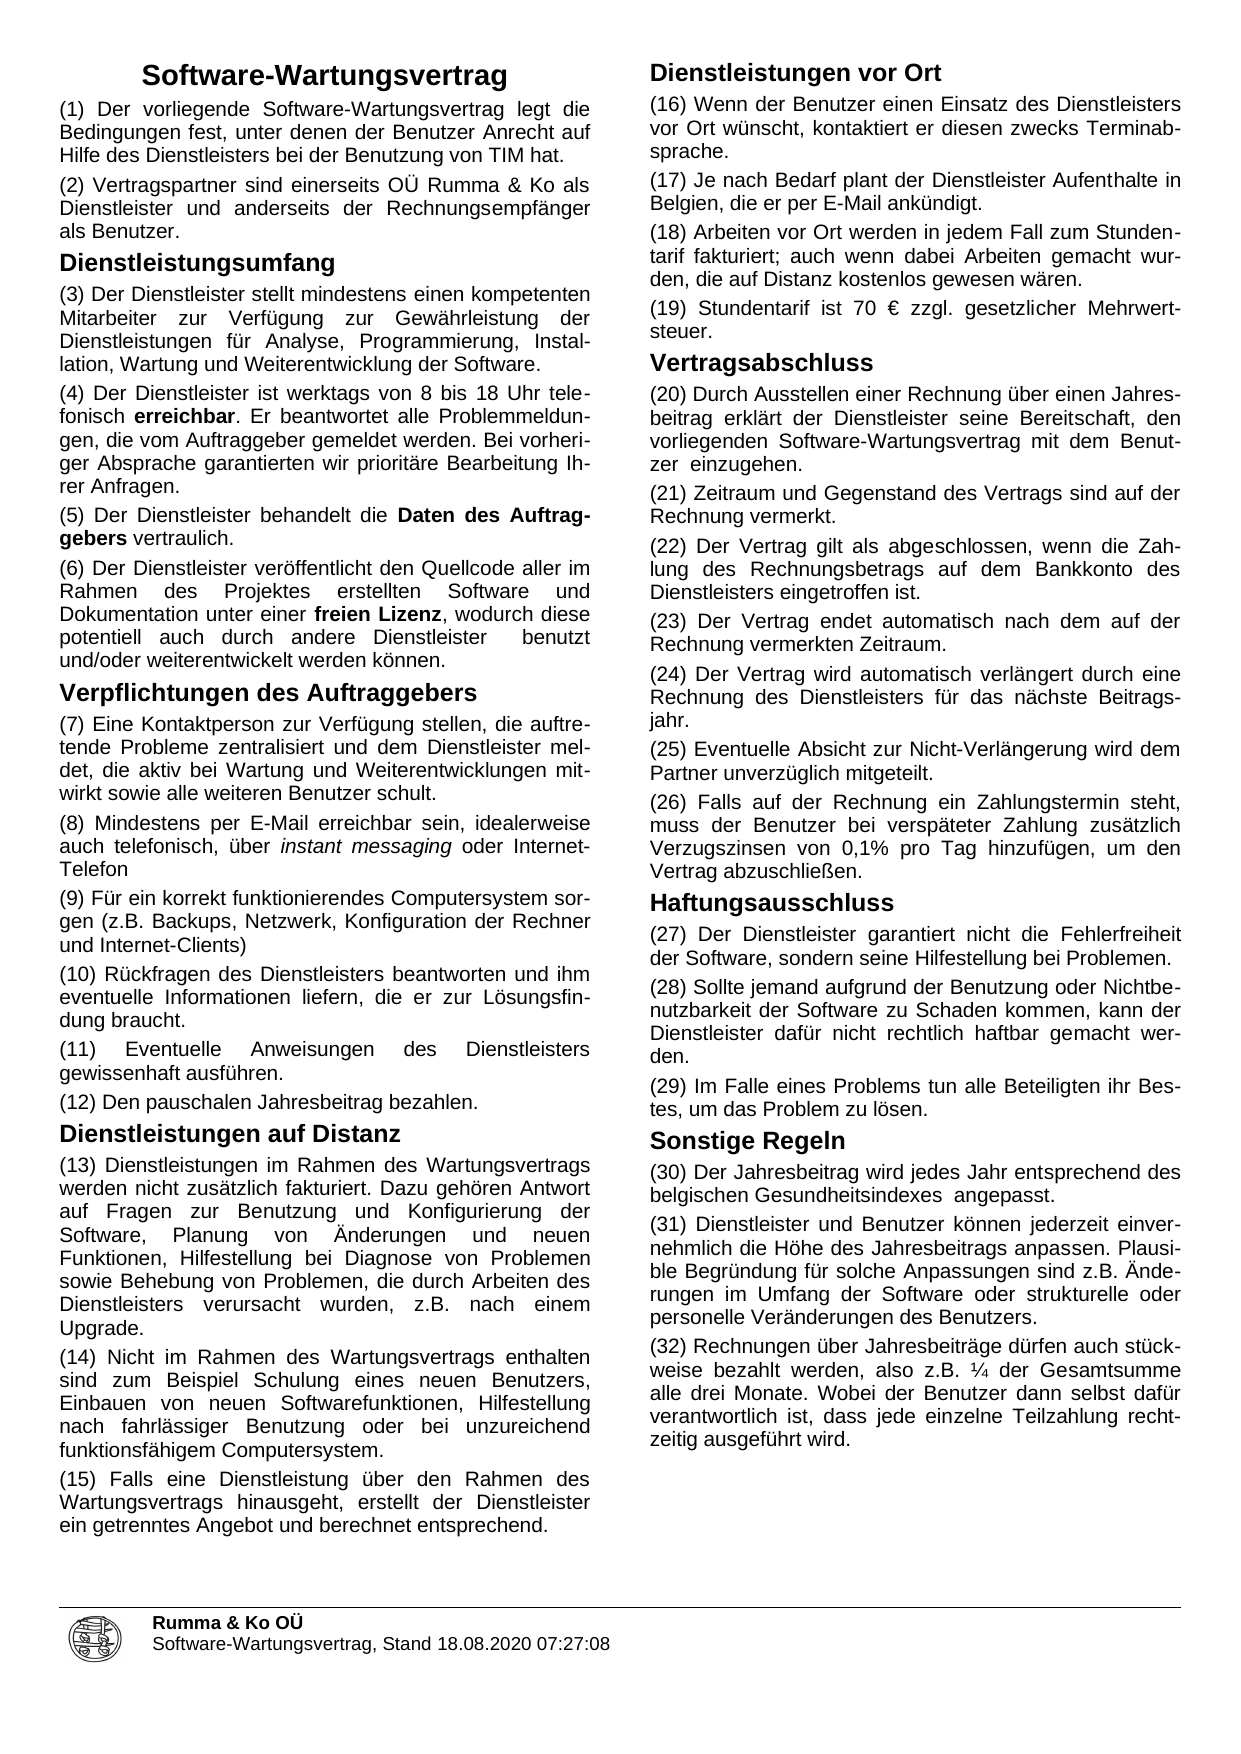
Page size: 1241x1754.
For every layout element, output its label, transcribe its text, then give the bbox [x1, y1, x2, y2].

text (32) Rechnungen über Jahresbeiträge dürfen auch stück­weise bezahlt werden, also z.B. ¼ der Ge­samtsumme alle drei Monate. Wobei der Benut­zer dann selbst dafür verantwortlich ist, dass jede ein­zelne Teil­zahlung recht­zeitig ausgeführt wird. [649, 1335, 1181, 1451]
text (28) Sollte jemand aufgrund der Benutzung oder Nichtbe­nutzbarkeit der Software zu Schaden kom­men, kann der Dienstleister dafür nicht rechtlich haftbar ge­macht wer­den. [649, 976, 1181, 1068]
text (5) Der Dienstleister behandelt die Daten des Auftrag­gebers vertraulich. [59, 504, 591, 550]
text (12) Den pauschalen Jahresbeitrag bezahlen. [59, 1090, 591, 1114]
text (31) Dienstleister und Benutzer können jederzeit einver­nehmlich die Höhe des Jahresbeitrags anpas­sen. Plausi­ble Begründung für solche Anpassungen sind z.B. Ände­rungen im Umfang der Software oder struk­turelle oder personelle Veränderung­en des Be­nutzers. [649, 1213, 1181, 1329]
text (26) Falls auf der Rechnung ein Zahlungstermin steht, muss der Benutzer bei verspäteter Zahlung zusätzlich Ver­zugs­zinsen von 0,1% pro Tag hinzu­fügen, um den Vertrag abzuschließen. [649, 790, 1181, 883]
text (14) Nicht im Rahmen des War­tungsvertrags enthalten sind zum Beispiel Schulung ei­nes neuen Benutzers, Einbauen von neuen Soft­ware­funk­t­ionen, Hilfestel­lung nach fahr­lässiger Be­nut­zung oder bei unzurei­chend funktionsfähi­gem Computer­system. [59, 1345, 591, 1461]
subtitle Dienstleistungen vor Ort [649, 59, 1181, 87]
text (4) Der Dienstleister ist werktags von 8 bis 18 Uhr tele­fonisch erreichbar. Er beantwortet alle Problemmeldun­gen, die vom Auftraggeber gemeldet werden. Bei vorheri­ger Absprache garantierten wir prioritäre Bearbeitung Ih­rer Anfragen. [59, 382, 591, 498]
text (8) Mindestens per E-Mail erreichbar sein, idealer­weise auch telefonisch, über instant messaging oder Internet-Telefon [59, 811, 591, 881]
picture [64, 1612, 125, 1666]
text (15) Falls eine Dienstleistung über den Rahmen des Wartungsvertrags hinausgeht, erstellt der Dienstleister ein getrenntes Angebot und berechnet entsprechend. [59, 1467, 591, 1537]
text (20) Durch Ausstellen einer Rechnung über einen Jahres­beitrag erklärt der Dienstleister seine Bereit­schaft, den vor­liegenden Software-Wartungsvertrag mit dem Benut­zer einzu­gehen. [649, 383, 1181, 476]
text (29) Im Falle eines Problems tun alle Beteilig­ten ihr Bes­tes, um das Problem zu lösen. [649, 1074, 1181, 1121]
text (27) Der Dienstleister garantiert nicht die Fehlerfrei­heit der Software, sondern seine Hilfe­stellung bei Proble­men. [649, 923, 1181, 969]
text (2) Vertragspartner sind einerseits OÜ Rumma & Ko als Dienstleister und anderseits der Rechnungs­empfänger als Benutzer. [59, 173, 591, 243]
text (10) Rückfragen des Dienstleisters beantworten und ihm eventuelle Informationen liefern, die er zur Lösungsfin­dung braucht. [59, 962, 591, 1032]
text (7) Eine Kontaktperson zur Verfügung stellen, die auftre­tende Probleme zentralisiert und dem Dienstleister mel­det, die aktiv bei Wartung und Weiterentwicklungen mit­wirkt sowie alle weiteren Benutzer schult. [59, 712, 591, 805]
text (6) Der Dienstlei­ster veröffentlicht den Quellcode aller im Rahmen des Pro­jektes erstellten Software und Dokumentation unter einer freien Lizenz, wodurch diese potentiell auch durch andere Dienstleister benutzt und/oder weiterentwickelt werden können. [59, 556, 591, 672]
text (25) Eventuelle Absicht zur Nicht-Verlängerung wird dem Partner unverzüglich mitgeteilt. [649, 738, 1181, 784]
subtitle Verpflichtungen des Auftraggebers [59, 678, 591, 706]
text (9) Für ein korrekt funk­tio­nie­rendes Computersy­stem sor­gen (z.B. Backups, Netzwerk, Konfigu­ra­tion der Rech­ner und Internet-Clients) [59, 887, 591, 956]
text (13) Dienstleistungen im Rahmen des War­tungsvertrags werden nicht zusätzlich fakturiert. Dazu gehören Antwort auf Fragen zur Be­nutzung und Konfigurierung der Software, Planung von Änderungen und neuen Funktionen, Hilfestellung bei Diagno­se von Proble­men sowie Behebung von Problemen, die durch Arbeiten des Dienstleisters verursacht wur­den, z.B. nach einem Upgrade. [59, 1153, 591, 1339]
text (22) Der Vertrag gilt als abge­schlossen, wenn die Zah­lung des Rechnungsbetrags auf dem Bankkonto des Dienstlei­sters eingetroffen ist. [649, 534, 1181, 604]
text (17) Je nach Bedarf plant der Dienstleister Aufent­halte in Belgien, die er per E-Mail ankündigt. [649, 169, 1181, 215]
text (11) Eventuelle Anweisungen des Dienstleisters gewissenhaft ausführen. [59, 1038, 591, 1084]
text (24) Der Vertrag wird automatisch verlän­gert durch eine Rechnung des Dienstleisters für das näch­ste Beitrags­jahr. [649, 662, 1181, 732]
subtitle Dienstleistungsumfang [59, 249, 591, 277]
text (1) Der vorliegende Software-Wartungsvertrag legt die Be­dingungen fest, unter denen der Benutzer Anrecht auf Hil­fe des Dienstleisters bei der Benut­zung von TIM hat. [59, 98, 591, 167]
subtitle Sonstige Regeln [649, 1127, 1181, 1155]
subtitle Dienstleistungen auf Distanz [59, 1119, 591, 1148]
text (3) Der Dienstleister stellt mindestens einen kompetenten Mitarbeiter zur Verfügung zur Gewährleistung der Dienstleistungen für Analyse, Pro­grammierung, Instal­lation, Wartung und Weiterentwick­lung der Software. [59, 283, 591, 376]
text (21) Zeitraum und Gegenstand des Vertrags sind auf der Rechnung vermerkt. [649, 482, 1181, 528]
text (18) Arbeiten vor Ort werden in jedem Fall zum Stunden­tarif fakturiert; auch wenn dabei Arbeiten ge­macht wur­den, die auf Distanz kosten­los gewe­sen wären. [649, 221, 1181, 291]
text (16) Wenn der Benutzer einen Einsatz des Dienst­leisters vor Ort wünscht, kontaktiert er diesen zwecks Terminab­sprache. [649, 93, 1181, 163]
subtitle Vertragsabschluss [649, 349, 1181, 377]
text (23) Der Vertrag endet automatisch nach dem auf der Rechnung vermerkten Zeitraum. [649, 610, 1181, 656]
text (19) Stundentarif ist 70 € zzgl. gesetzli­cher Mehr­wert­steue­r. [649, 297, 1181, 343]
text (30) Der Jahresbeitrag wird jedes Jahr ent­sprechend des belgischen Ge­sundheitsindexes an­gepasst. [649, 1161, 1181, 1207]
subtitle Haftungsausschluss [649, 889, 1181, 917]
subtitle Software-Wartungsvertrag [59, 59, 591, 92]
